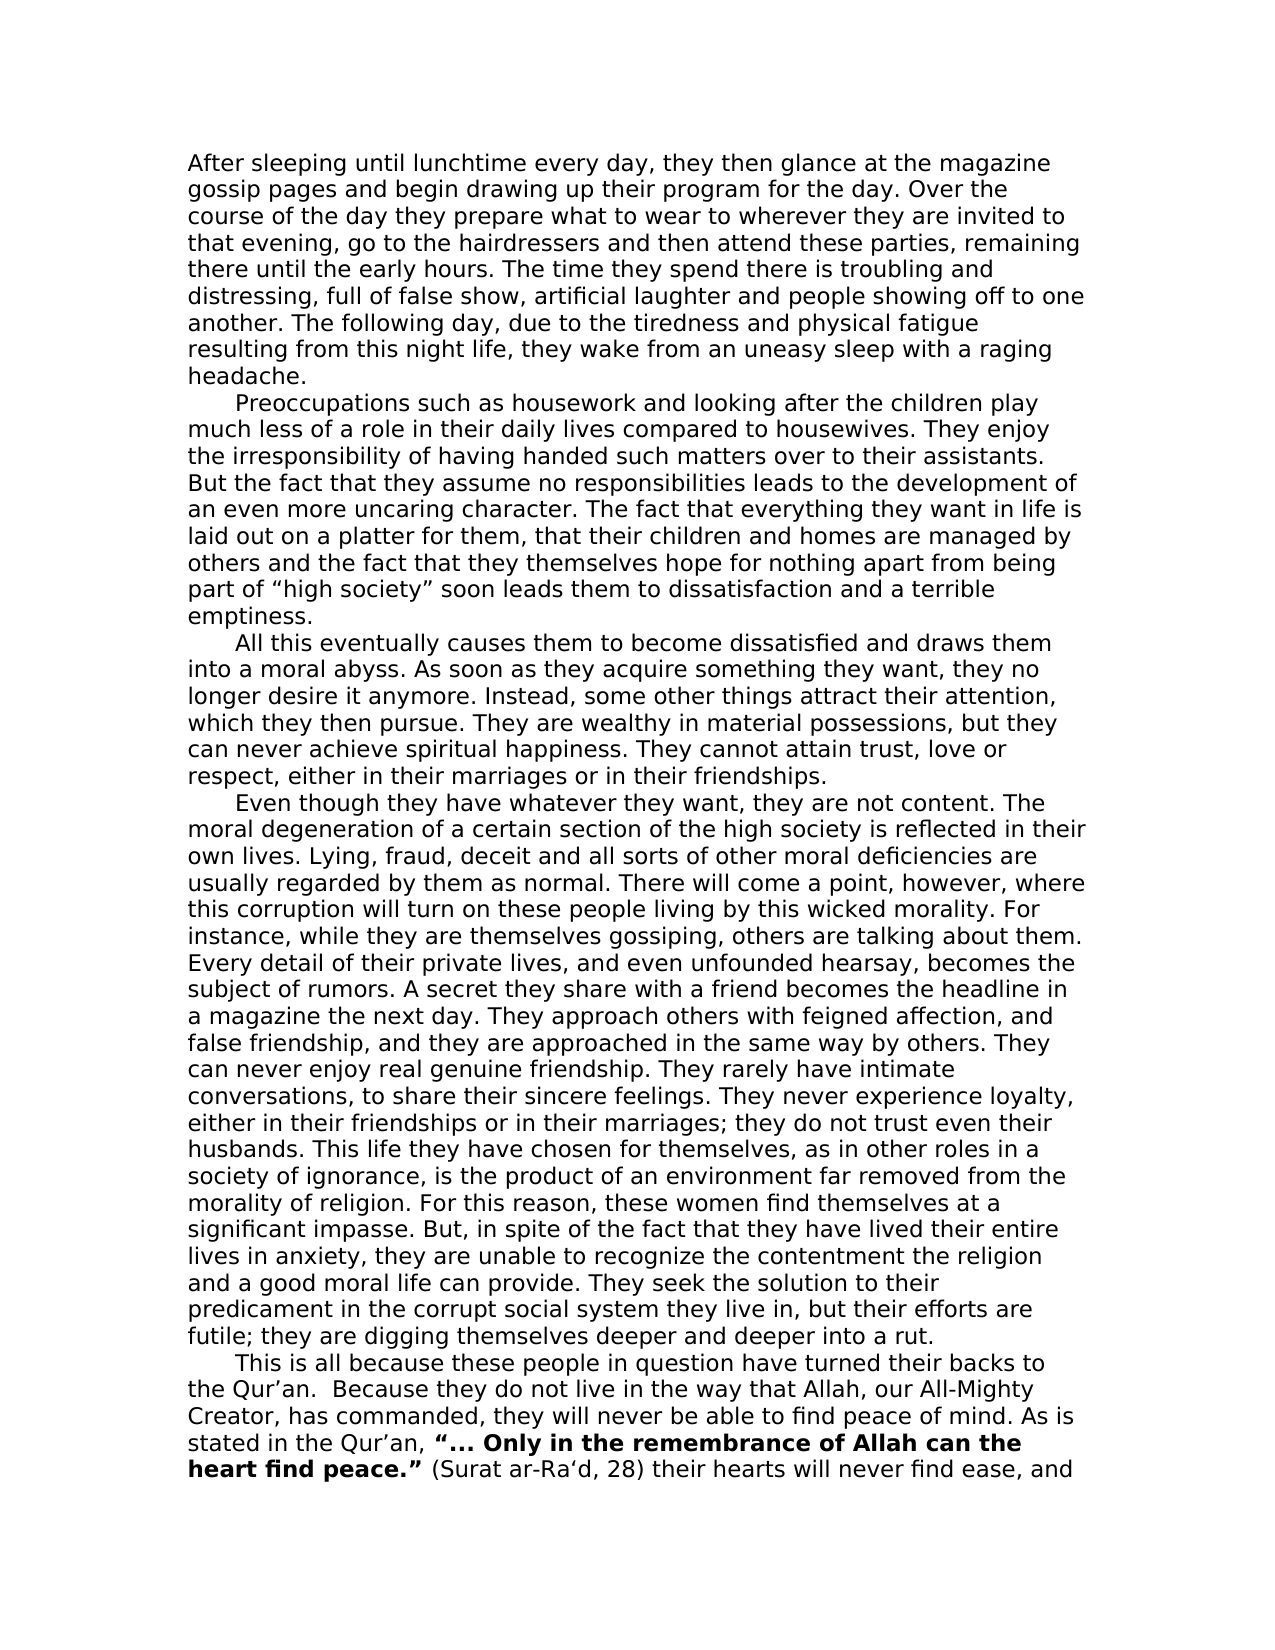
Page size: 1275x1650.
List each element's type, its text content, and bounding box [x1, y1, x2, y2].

text After sleeping until lunchtime every day, they then glance at the magazine gossip pages and begin drawing up their program for the day. Over the course of the day they prepare what to wear to wherever they are invited to that evening, go to the hairdressers and then attend these parties, remaining there until the early hours. The time they spend there is troubling and distressing, full of false show, artificial laughter and people showing off to one another. The following day, due to the tiredness and physical fatigue resulting from this night life, they wake from an uneasy sleep with a raging headache. [187, 150, 1087, 390]
text This is all because these people in question have turned their backs to the Qur’an. Because they do not live in the way that Allah, our All-Mighty Creator, has commanded, they will never be able to find peace of mind. As is stated in the Qur’an, “... Only in the remembrance of Allah can the heart find peace.” (Surat ar-Ra‘d, 28) their hearts will never find ease, and [187, 1350, 1087, 1483]
text All this eventually causes them to become dissatisfied and draws them into a moral abyss. As soon as they acquire something they want, they no longer desire it anymore. Instead, some other things attract their attention, which they then pursue. They are wealthy in material possessions, but they can never achieve spiritual happiness. They cannot attain trust, love or respect, either in their marriages or in their friendships. [187, 630, 1087, 790]
text Preoccupations such as housework and looking after the children play much less of a role in their daily lives compared to housewives. They enjoy the irresponsibility of having handed such matters over to their assistants. But the fact that they assume no responsibilities leads to the development of an even more uncaring character. The fact that everything they want in life is laid out on a platter for them, that their children and homes are managed by others and the fact that they themselves hope for nothing apart from being part of “high society” soon leads them to dissatisfaction and a terrible emptiness. [187, 390, 1087, 630]
text Even though they have whatever they want, they are not content. The moral degeneration of a certain section of the high society is reflected in their own lives. Lying, fraud, deceit and all sorts of other moral deficiencies are usually regarded by them as normal. There will come a point, however, where this corruption will turn on these people living by this wicked morality. For instance, while they are themselves gossiping, others are talking about them. Every detail of their private lives, and even unfounded hearsay, becomes the subject of rumors. A secret they share with a friend becomes the headline in a magazine the next day. They approach others with feigned affection, and false friendship, and they are approached in the same way by others. They can never enjoy real genuine friendship. They rarely have intimate conversations, to share their sincere feelings. They never experience loyalty, either in their friendships or in their marriages; they do not trust even their husbands. This life they have chosen for themselves, as in other roles in a society of ignorance, is the product of an environment far removed from the morality of religion. For this reason, these women find themselves at a significant impasse. But, in spite of the fact that they have lived their entire lives in anxiety, they are unable to recognize the contentment the religion and a good moral life can provide. They seek the solution to their predicament in the corrupt social system they live in, but their efforts are futile; they are digging themselves deeper and deeper into a rut. [187, 790, 1087, 1350]
